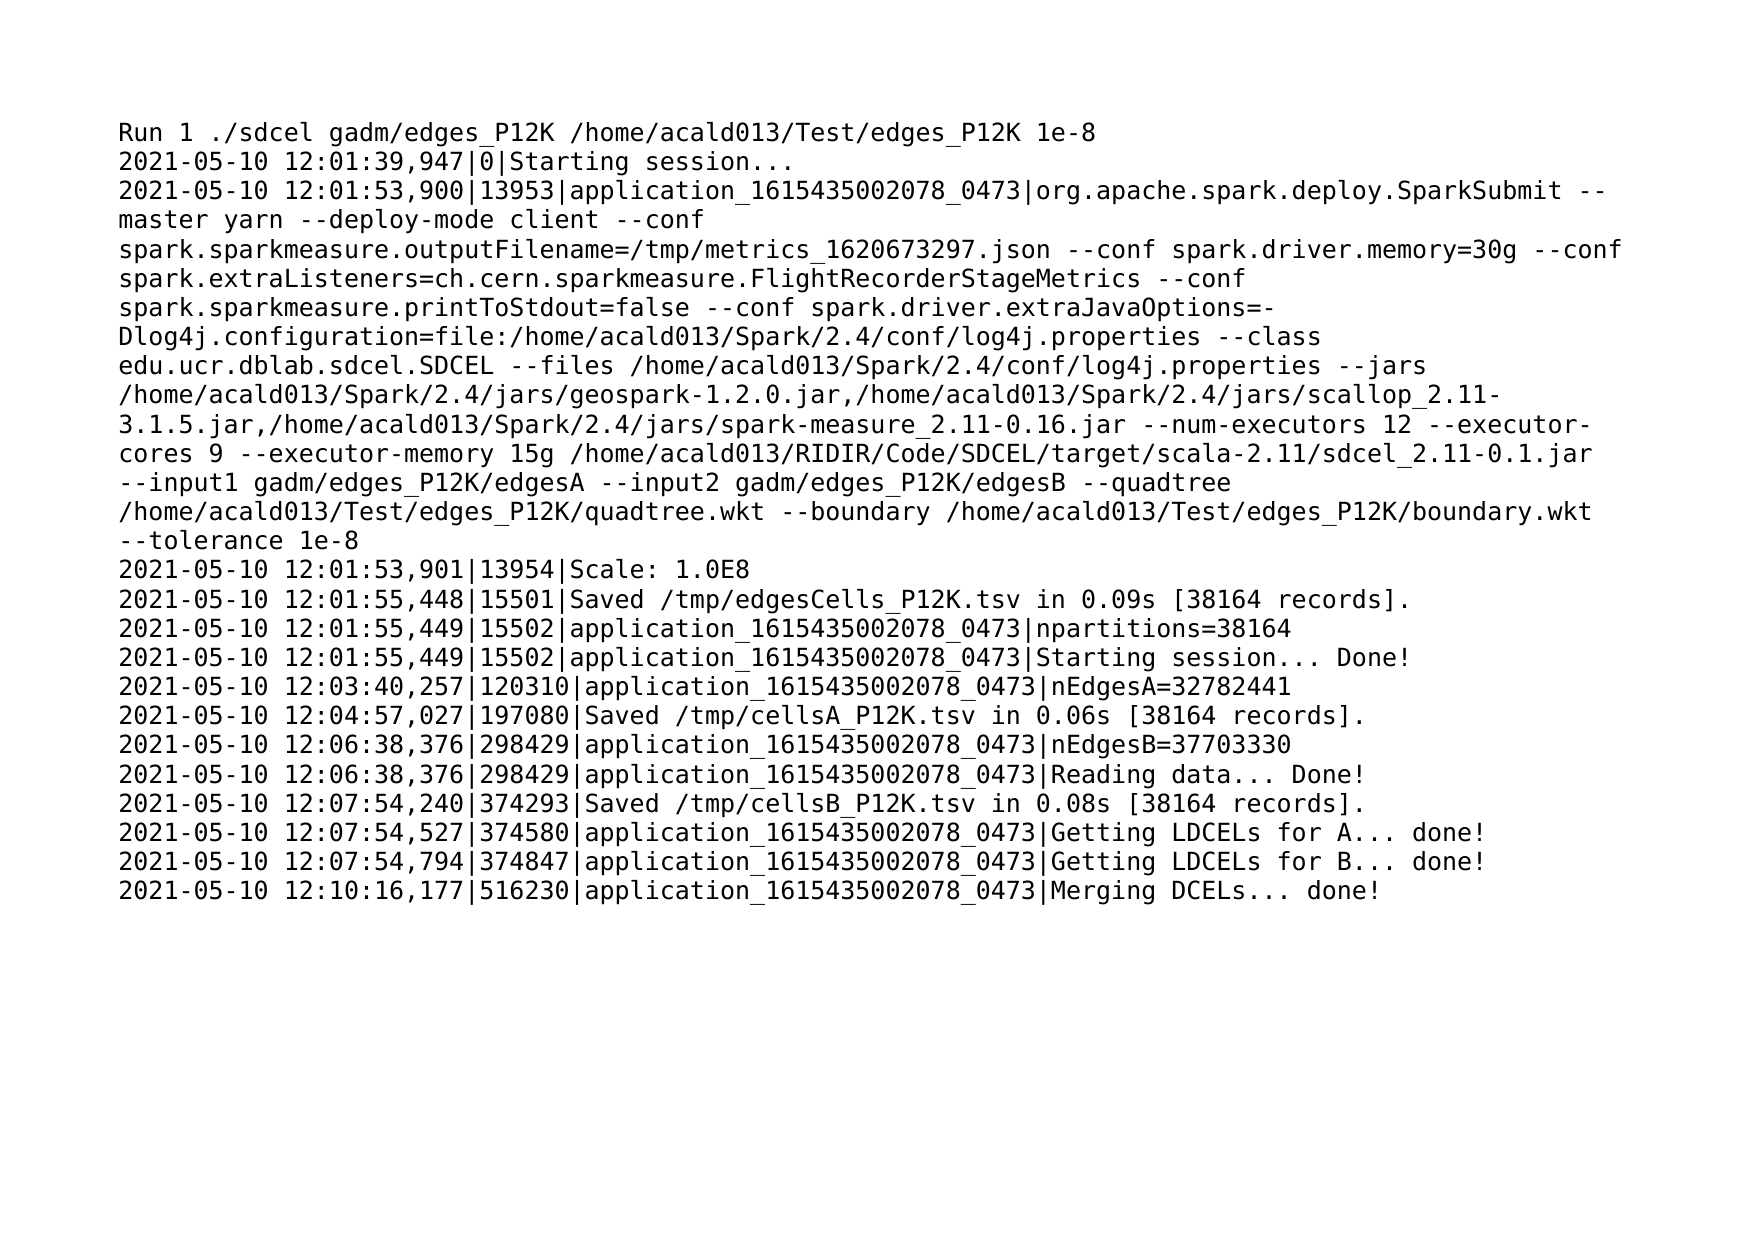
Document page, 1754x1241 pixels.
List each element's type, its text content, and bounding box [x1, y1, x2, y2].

text 2021-05-10 12:01:39,947|0|Starting session... [118, 147, 1636, 176]
text 2021-05-10 12:07:54,527|374580|application_1615435002078_0473|Getting LDCELs for A... done! [118, 818, 1636, 847]
text 2021-05-10 12:03:40,257|120310|application_1615435002078_0473|nEdgesA=32782441 [118, 672, 1636, 701]
text 2021-05-10 12:06:38,376|298429|application_1615435002078_0473|nEdgesB=37703330 [118, 731, 1636, 760]
text Run 1 ./sdcel gadm/edges_P12K /home/acald013/Test/edges_P12K 1e-8 [118, 118, 1636, 147]
text 2021-05-10 12:06:38,376|298429|application_1615435002078_0473|Reading data... Done! [118, 760, 1636, 789]
text 2021-05-10 12:01:55,449|15502|application_1615435002078_0473|Starting session... Done! [118, 643, 1636, 672]
text 2021-05-10 12:10:16,177|516230|application_1615435002078_0473|Merging DCELs... done! [118, 876, 1636, 906]
text 2021-05-10 12:04:57,027|197080|Saved /tmp/cellsA_P12K.tsv in 0.06s [38164 records]. [118, 701, 1636, 731]
text 2021-05-10 12:07:54,240|374293|Saved /tmp/cellsB_P12K.tsv in 0.08s [38164 records]. [118, 789, 1636, 818]
text 2021-05-10 12:01:53,900|13953|application_1615435002078_0473|org.apache.spark.deploy.SparkSubmit --master yarn --deploy-mode client --conf spark.sparkmeasure.outputFilename=/tmp/metrics_1620673297.json --conf spark.driver.memory=30g --conf spark.extraListeners=ch.cern.sparkmeasure.FlightRecorderStageMetrics --conf spark.sparkmeasure.printToStdout=false --conf spark.driver.extraJavaOptions=-Dlog4j.configuration=file:/home/acald013/Spark/2.4/conf/log4j.properties --class edu.ucr.dblab.sdcel.SDCEL --files /home/acald013/Spark/2.4/conf/log4j.properties --jars /home/acald013/Spark/2.4/jars/geospark-1.2.0.jar,/home/acald013/Spark/2.4/jars/scallop_2.11-3.1.5.jar,/home/acald013/Spark/2.4/jars/spark-measure_2.11-0.16.jar --num-executors 12 --executor-cores 9 --executor-memory 15g /home/acald013/RIDIR/Code/SDCEL/target/scala-2.11/sdcel_2.11-0.1.jar --input1 gadm/edges_P12K/edgesA --input2 gadm/edges_P12K/edgesB --quadtree /home/acald013/Test/edges_P12K/quadtree.wkt --boundary /home/acald013/Test/edges_P12K/boundary.wkt --tolerance 1e-8 [118, 176, 1636, 556]
text 2021-05-10 12:07:54,794|374847|application_1615435002078_0473|Getting LDCELs for B... done! [118, 847, 1636, 876]
text 2021-05-10 12:01:55,449|15502|application_1615435002078_0473|npartitions=38164 [118, 614, 1636, 643]
text 2021-05-10 12:01:55,448|15501|Saved /tmp/edgesCells_P12K.tsv in 0.09s [38164 records]. [118, 585, 1636, 614]
text 2021-05-10 12:01:53,901|13954|Scale: 1.0E8 [118, 556, 1636, 585]
